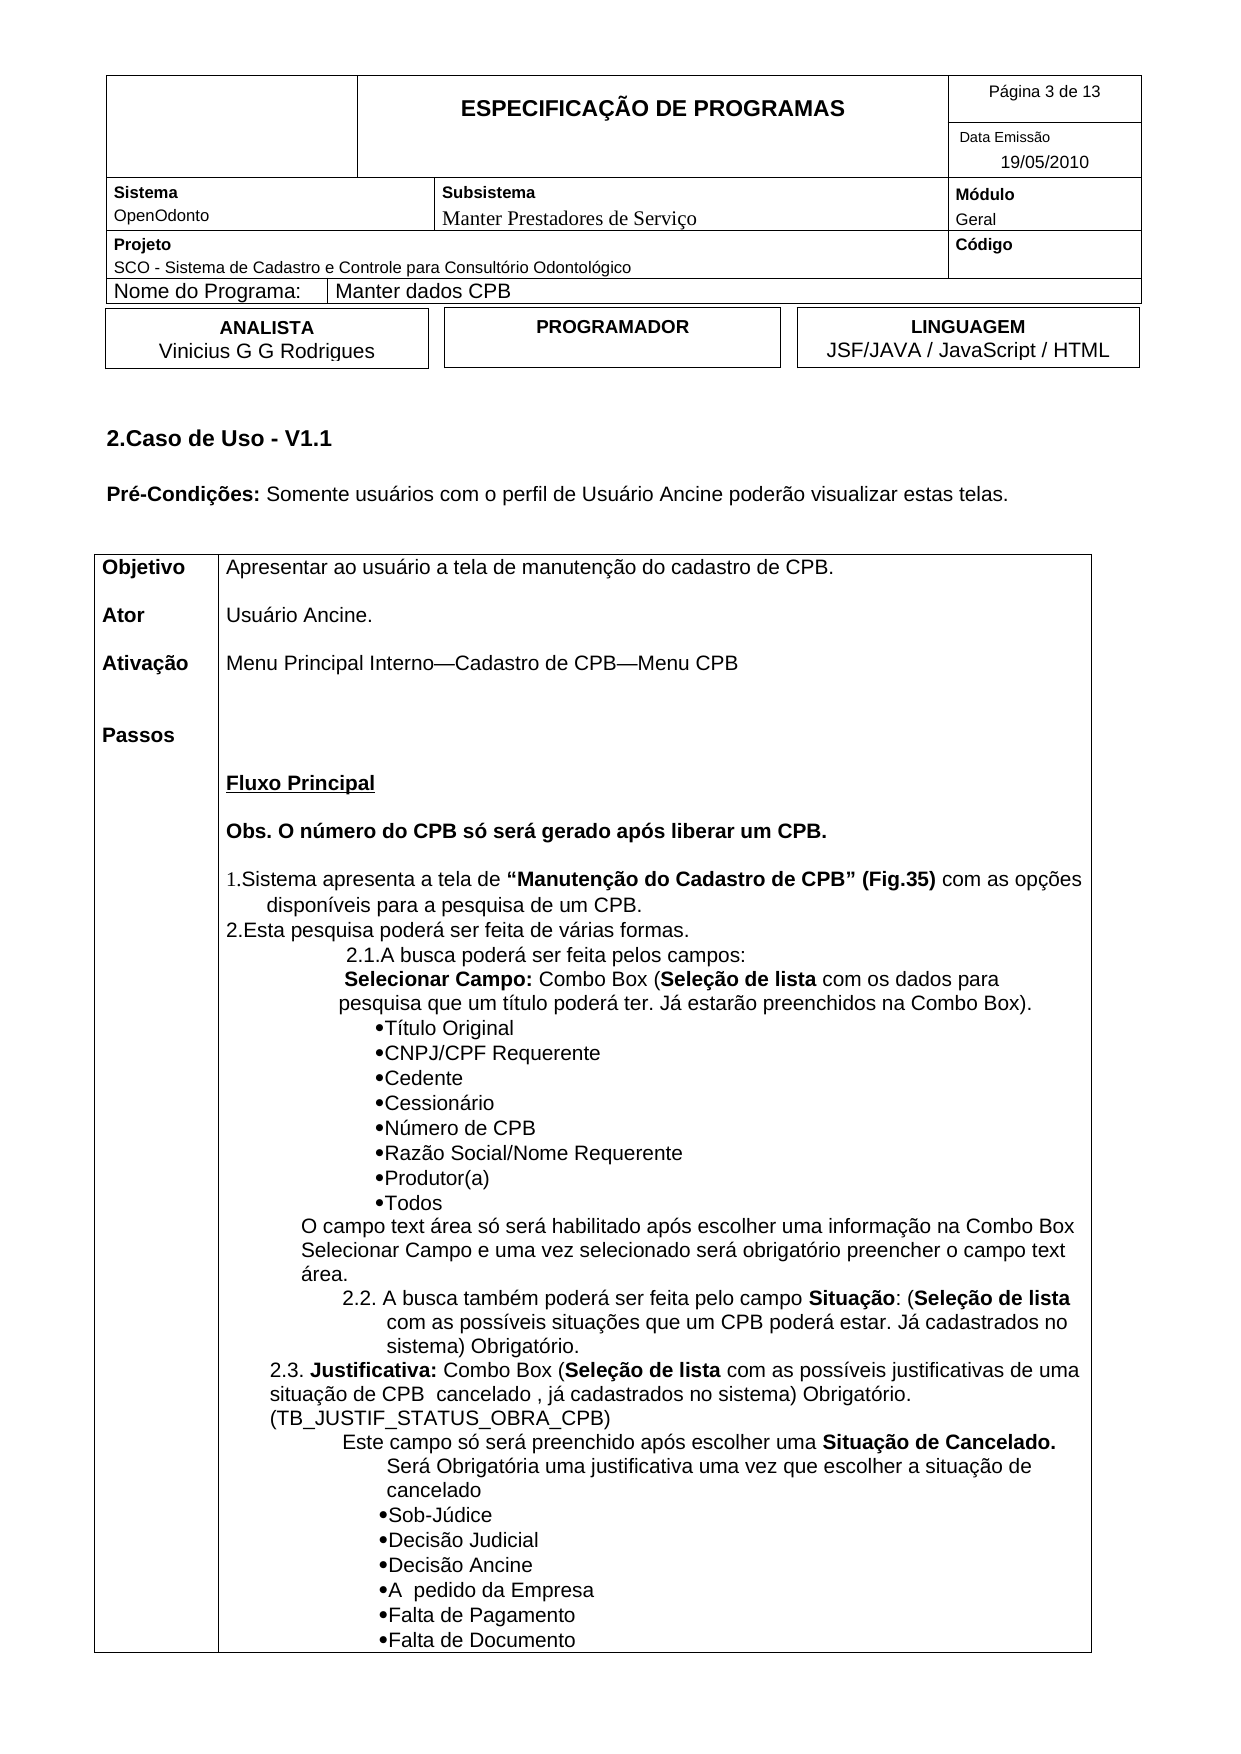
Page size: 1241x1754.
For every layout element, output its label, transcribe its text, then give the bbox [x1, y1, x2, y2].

table_header Objetivo Ator Ativação Passos [95, 555, 218, 1652]
text Pré-Condições: Somente usuários com o perfil de Usuário Ancine poderão visualizar estas telas. [106, 482, 1151, 506]
table_header Apresentar ao usuário a tela de manutenção do cadastro de CPB. Usuário Ancine. Menu Principal Interno—Cadastro de CPB—Menu CPB Fluxo Principal Obs. O número do CPB só será gerado após liberar um CPB. Sistema apresenta a tela de “Manutenção do Cadastro de CPB” (Fig.35) com as opções disponíveis para a pesquisa de um CPB. Esta pesquisa poderá ser feita de várias formas. A busca poderá ser feita pelos campos: Selecionar Campo: Combo Box (Seleção de lista com os dados para pesquisa que um título poderá ter. Já estarão preenchidos na Combo Box). Título Original CNPJ/CPF Requerente Cedente Cessionário Número de CPB Razão Social/Nome Requerente Produtor(a) Todos O campo text área só será habilitado após escolher uma informação na Combo Box Selecionar Campo e uma vez selecionado será obrigatório preencher o campo text área. 2.2. A busca também poderá ser feita pelo campo Situação: (Seleção de lista com as possíveis situações que um CPB poderá estar. Já cadastrados no sistema) Obrigatório. 2.3. Justificativa: Combo Box (Seleção de lista com as possíveis justificativas de uma situação de CPB cancelado , já cadastrados no sistema) Obrigatório. (TB_JUSTIF_STATUS_OBRA_CPB) Este campo só será preenchido após escolher uma Situação de Cancelado. Será Obrigatória uma justificativa uma vez que escolher a situação de cancelado Sob-Júdice Decisão Judicial Decisão Ancine A pedido da Empresa Falta de Pagamento Falta de Documento Duplicidade de Solicitação Arquivo Morto 3. Após ter escolhido um a opção usuário Ancine clica no botão de Pesquisa. Sistema faz validações. (Ver Exceções). 4. Sistema emite o resultado da pesquisa na mesma tela de acordo a solicitação que foi marcada na tela. Sistema faz a busca no banco de dados de acordo com os parâmetros fornecidos e atualiza a lista na parte inferior. Sistema apresentará na parte da direita os botões de Cancelar, Imprimir e Excluir e as situações de acordo com a pesquisa. 5. No caso de ser uma Obra Seriada Titulada, Obra Seriada não Titulada e Minissérie a pesquisa retornará mostrando os Capítulos e Episódios e suas devidas situações. Fluxo Alternativo1 1. Usuário clica no link voltar na tela de Solicitação de CPB, e sistema volta para a tela anterior. Fluxo Alternativo 2 1. Usuário Ancine solicita o cancelamento dos dados de um CPB clicando no botão Cancelar. Sistema estende para caso de uso Cancelar CPB. 2. Usuário Ancine pode seguir o Fluxo Principal ou o Fluxo Alternativo. Fluxo Alternativo 3 Usuário Ancine solicita realizar manutenção dos certificados do CPB clicando no link relativo a cada CPB que deseja validar. Sistema estende para caso de uso Validar CPB. Usuário Ancine pode seguir o Fluxo Principal ou o Fluxo Alternativo. Fluxo Alternativo 4 Obs. Este fluxo poderá ser iniciado tanto desta tela ao clicar no botão Imprimir ou da tela da lista de documentos após ter ticado os documentos. 1. Usuário Ancine solicita a Impressão de um certificado de CPB clicando no ícone Imprimir azul ou verde. 2. Sistema solicita a confirmação da operação exibindo a mensagem. “Confirma a Impressão!” 3. Caso as validações tenham sido bem sucedidas sistema emite mensagem “Certificado impresso com sucesso!”. 4. Caso a impressora já esteja verde Sistema exibi mensagem. “Deseja Imprimir 2ª Via!”. Usuário poderá imprimir várias vezes este certificado. 5. Usuário Ancine cancela a operação de impressão e o sistema se mantém na tela sem mais nada a executar e a impressora ficará no estado que estava antes. 6. Usuário Ancine pode seguir o Fluxo Principal ou o Fluxo Alternativo. Exceções 1. Confirmar os dados da pesquisa clicando no botão Pesquisar. 1.1. Condição: Alguns dos campos obrigatórios não informados. Ação: Mostra a Mensagem: “O campo xxxxxx deve ser fornecido!”, e se posiciona no campo não fornecido. 1.2. Condição: Alguns dos valores com tipo inválido. Ação: Mostra a Mensagem: “O campo xxxxxx deve ser numérico!”, e se posiciona no campo. 1.3. Condição: O número CPB não for encontrado. Ação: Mostra a Mensagem: “O número do CPB não foi encontrado ou inexistente!”, e se posiciona no campo fornecido. 1.4. Condição: O nome título original não foi encontrado. Ação: Mostra a Mensagem: “O nome titulo original xxxxx não foi encontrado ou não foi informado corretamente!”, e se posiciona no campo fornecido. 1.5. Condição: O CNPJ/CPF do Requerente não foi encontrado. Ação: Mostra a Mensagem: “O CNPJ/CPF do Requerente não foi encontrado ou não foi informado corretamente!”, e se posiciona no campo fornecido. 1.6 Condição: Alguma situação de CPB não encontrada. . Ação: Mostra a Mensagem: “Não existe a situação xxxxx para esta pesquisa!”, e se posiciona no campo fornecido. 1.7 Condição: O Cedente não encontrado. . Ação: Mostra a Mensagem: “O nome cedente xxxxx não foi encontrado ou não foi informado corretamente!”, e se posiciona no campo fornecido. 1.8 Condição: O Cessionário não encontrado. . Ação: Mostra a Mensagem: “O nome Cessionário xxxxx não foi encontrado ou não foi informado corretamente!”, e se posiciona no campo fornecido. 1.7 Condição: O Produtor(A) não encontrado. . Ação: Mostra a Mensagem: “O nome Produtor(A) xxxxx não foi encontrado ou não foi informado corretamente!”, e se posiciona no campo fornecido. 1.8 Condição: O Produtor(A) não encontrado. . Ação: Mostra a Mensagem: “O nome RazãoSocial/Nome xxxxx não foi encontrado ou não foi informado corretamente!”, e se posiciona no campo fornecido. OBS: Se o certificado estiver com a situação de certificado emitido, a impressora ficará verde. Se a obra estiver com a impressora azul significa que o certificado ainda não foi emitido. [219, 555, 1091, 1652]
subtitle Caso de Uso - V1.1 [106, 425, 1151, 452]
